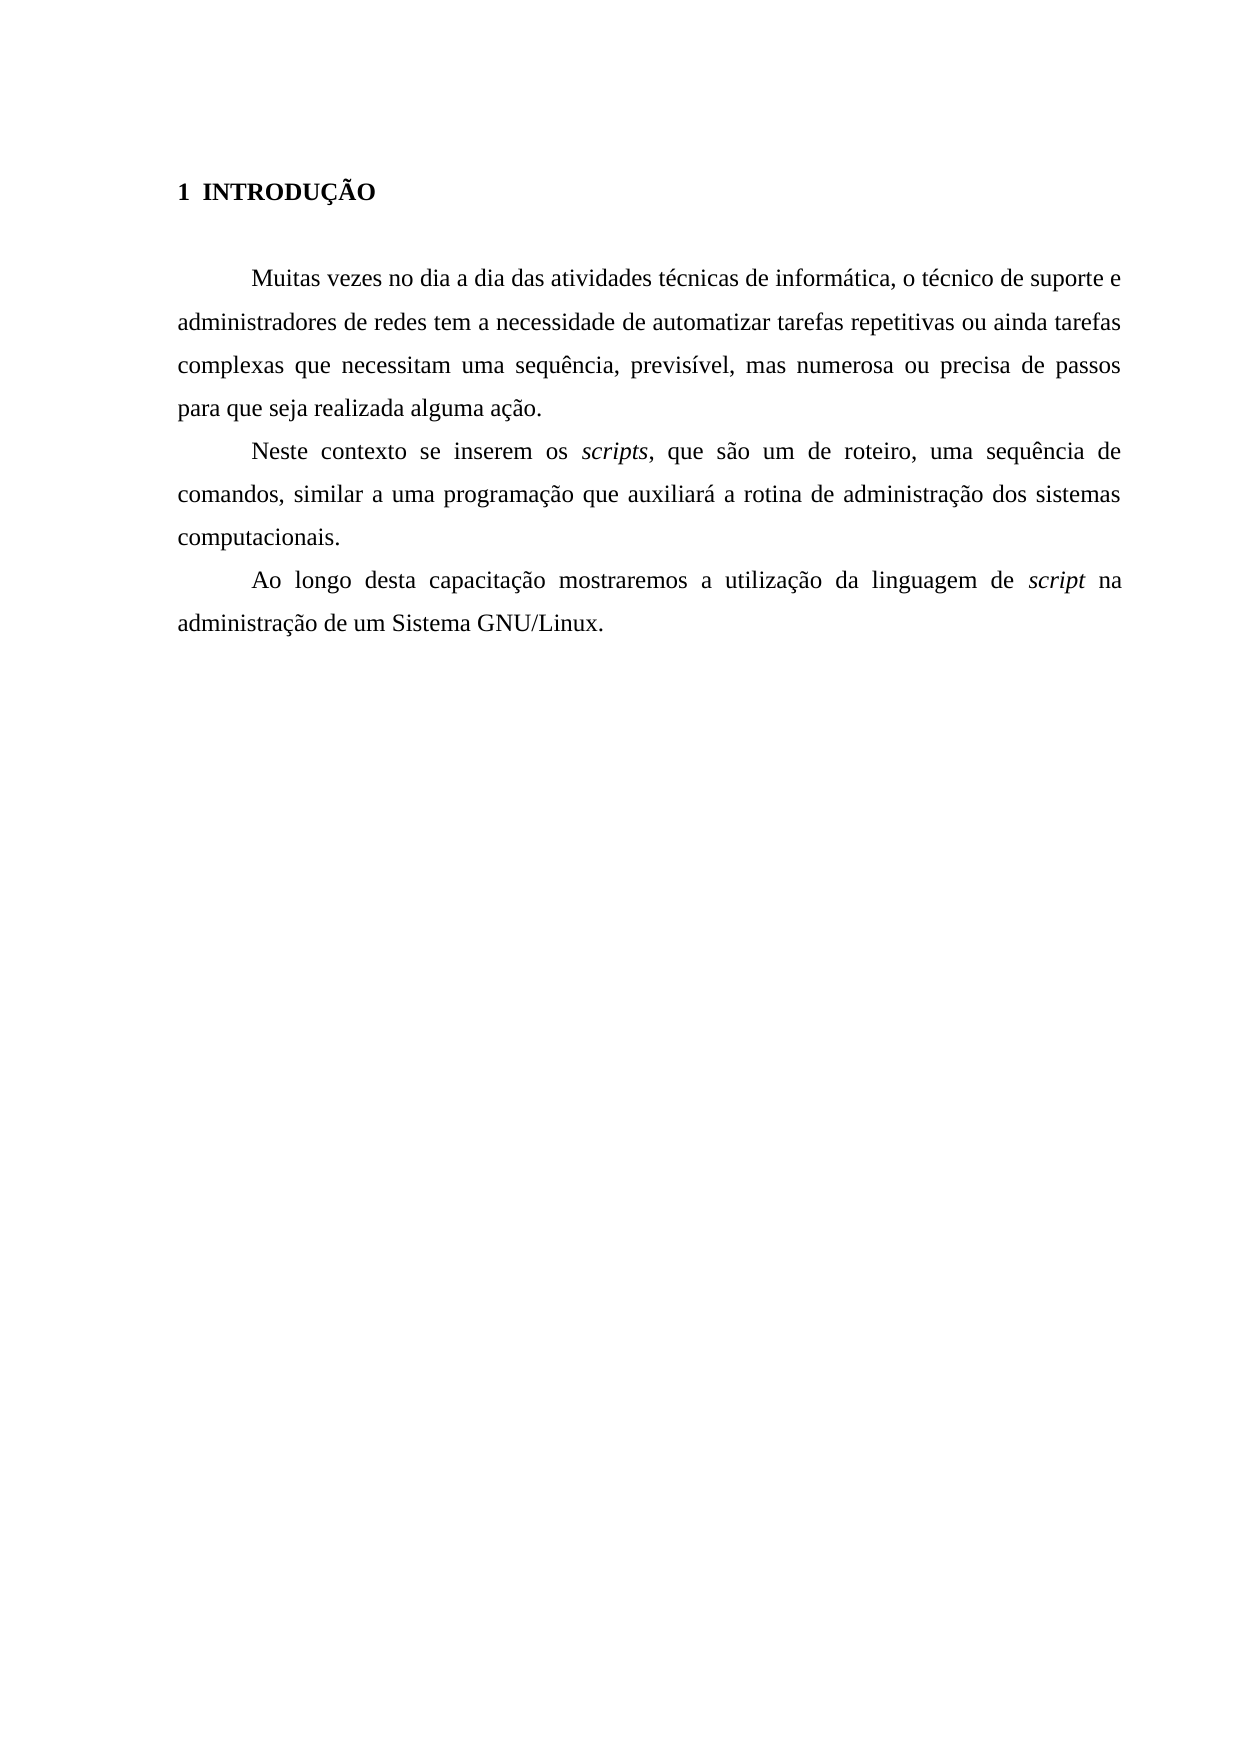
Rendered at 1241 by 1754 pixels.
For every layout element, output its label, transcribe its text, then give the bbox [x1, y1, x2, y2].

text Neste contexto se inserem os scripts, que são um de roteiro, uma sequência de comandos, similar a uma programação que auxiliará a rotina de administração dos sistemas computacionais. [177, 436, 1122, 551]
subtitle INTRODUÇÃO [177, 177, 1122, 206]
text Ao longo desta capacitação mostraremos a utilização da linguagem de script na administração de um Sistema GNU/Linux. [177, 565, 1122, 637]
text Muitas vezes no dia a dia das atividades técnicas de informática, o técnico de suporte e administradores de redes tem a necessidade de automatizar tarefas repetitivas ou ainda tarefas complexas que necessitam uma sequência, previsível, mas numerosa ou precisa de passos para que seja realizada alguma ação. [177, 263, 1122, 422]
